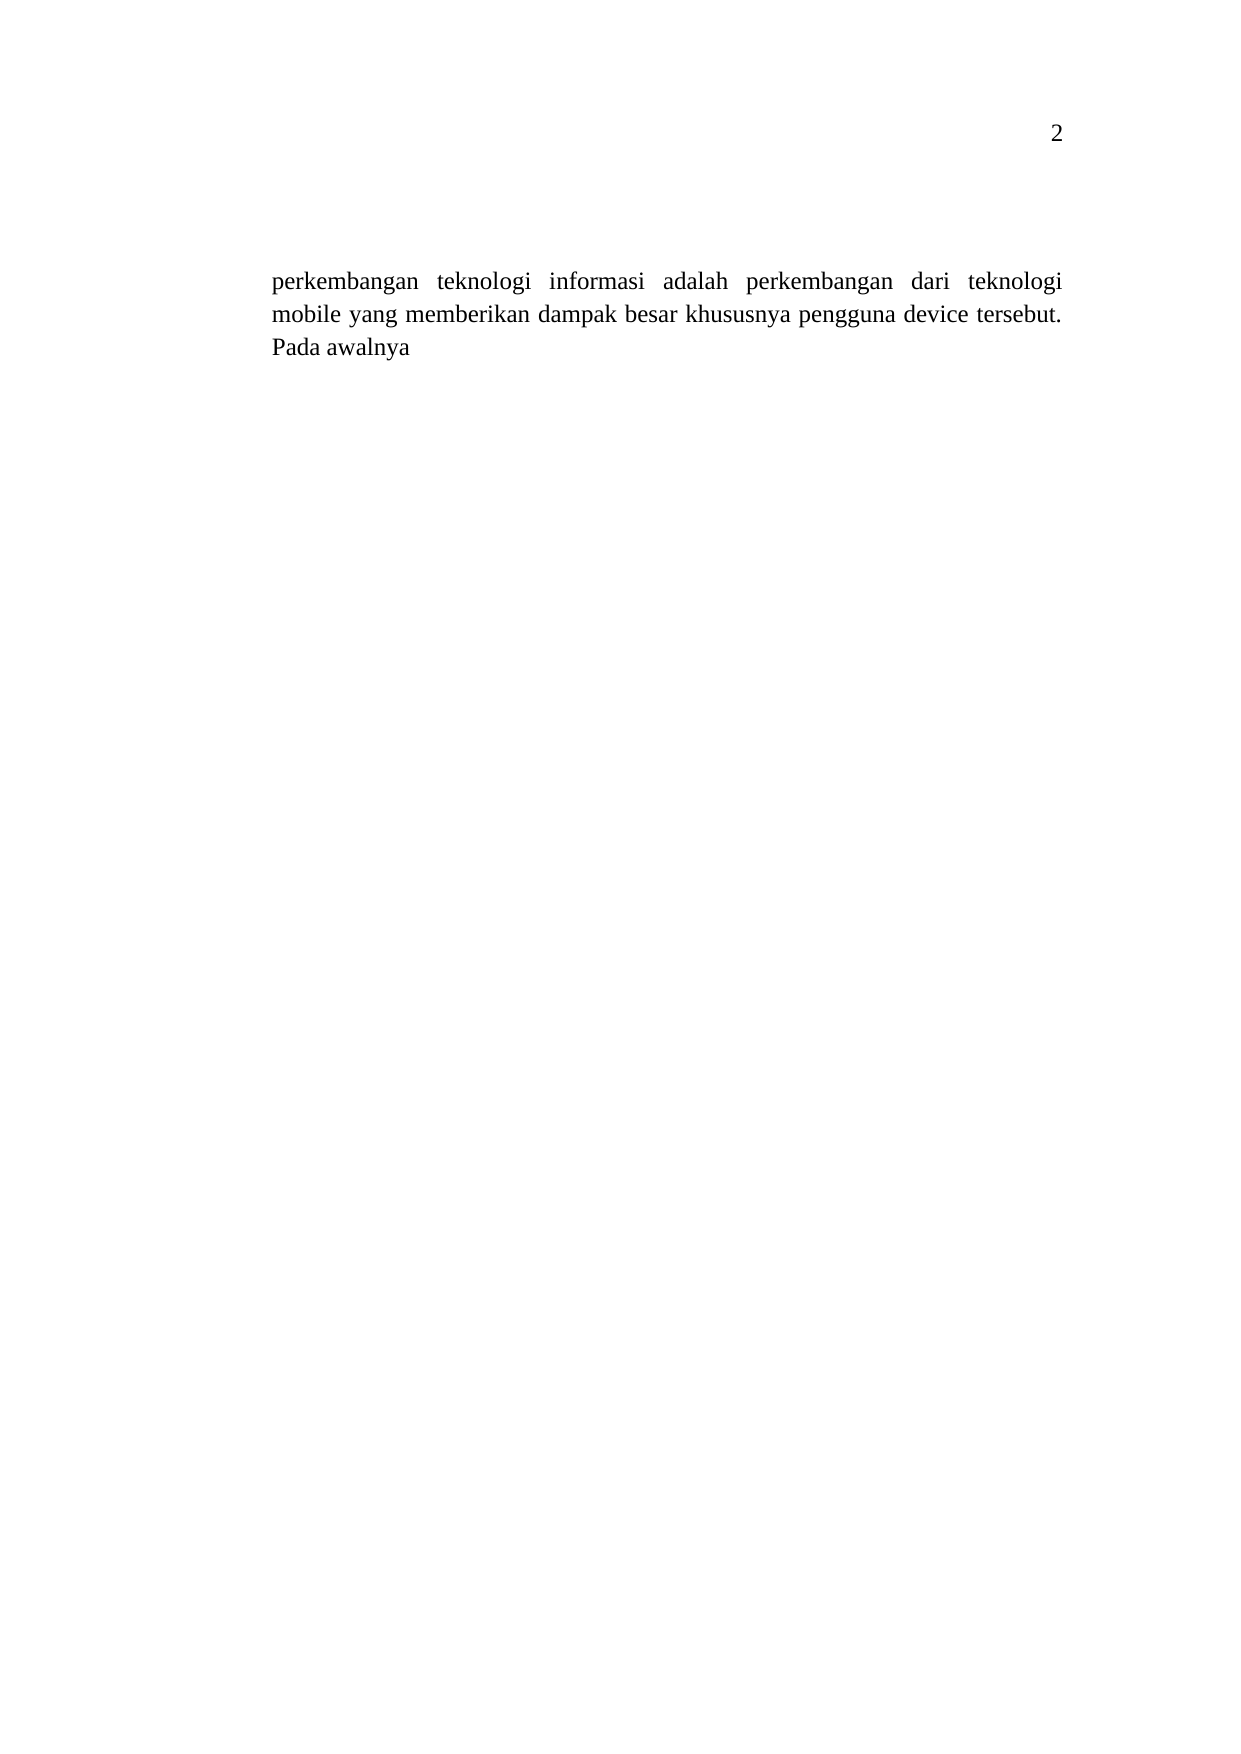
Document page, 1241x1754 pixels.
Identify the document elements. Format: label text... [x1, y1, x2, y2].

text perkembangan teknologi informasi adalah perkembangan dari teknologi mobile yang memberikan dampak besar khususnya pengguna device tersebut. Pada awalnya [272, 266, 1063, 361]
